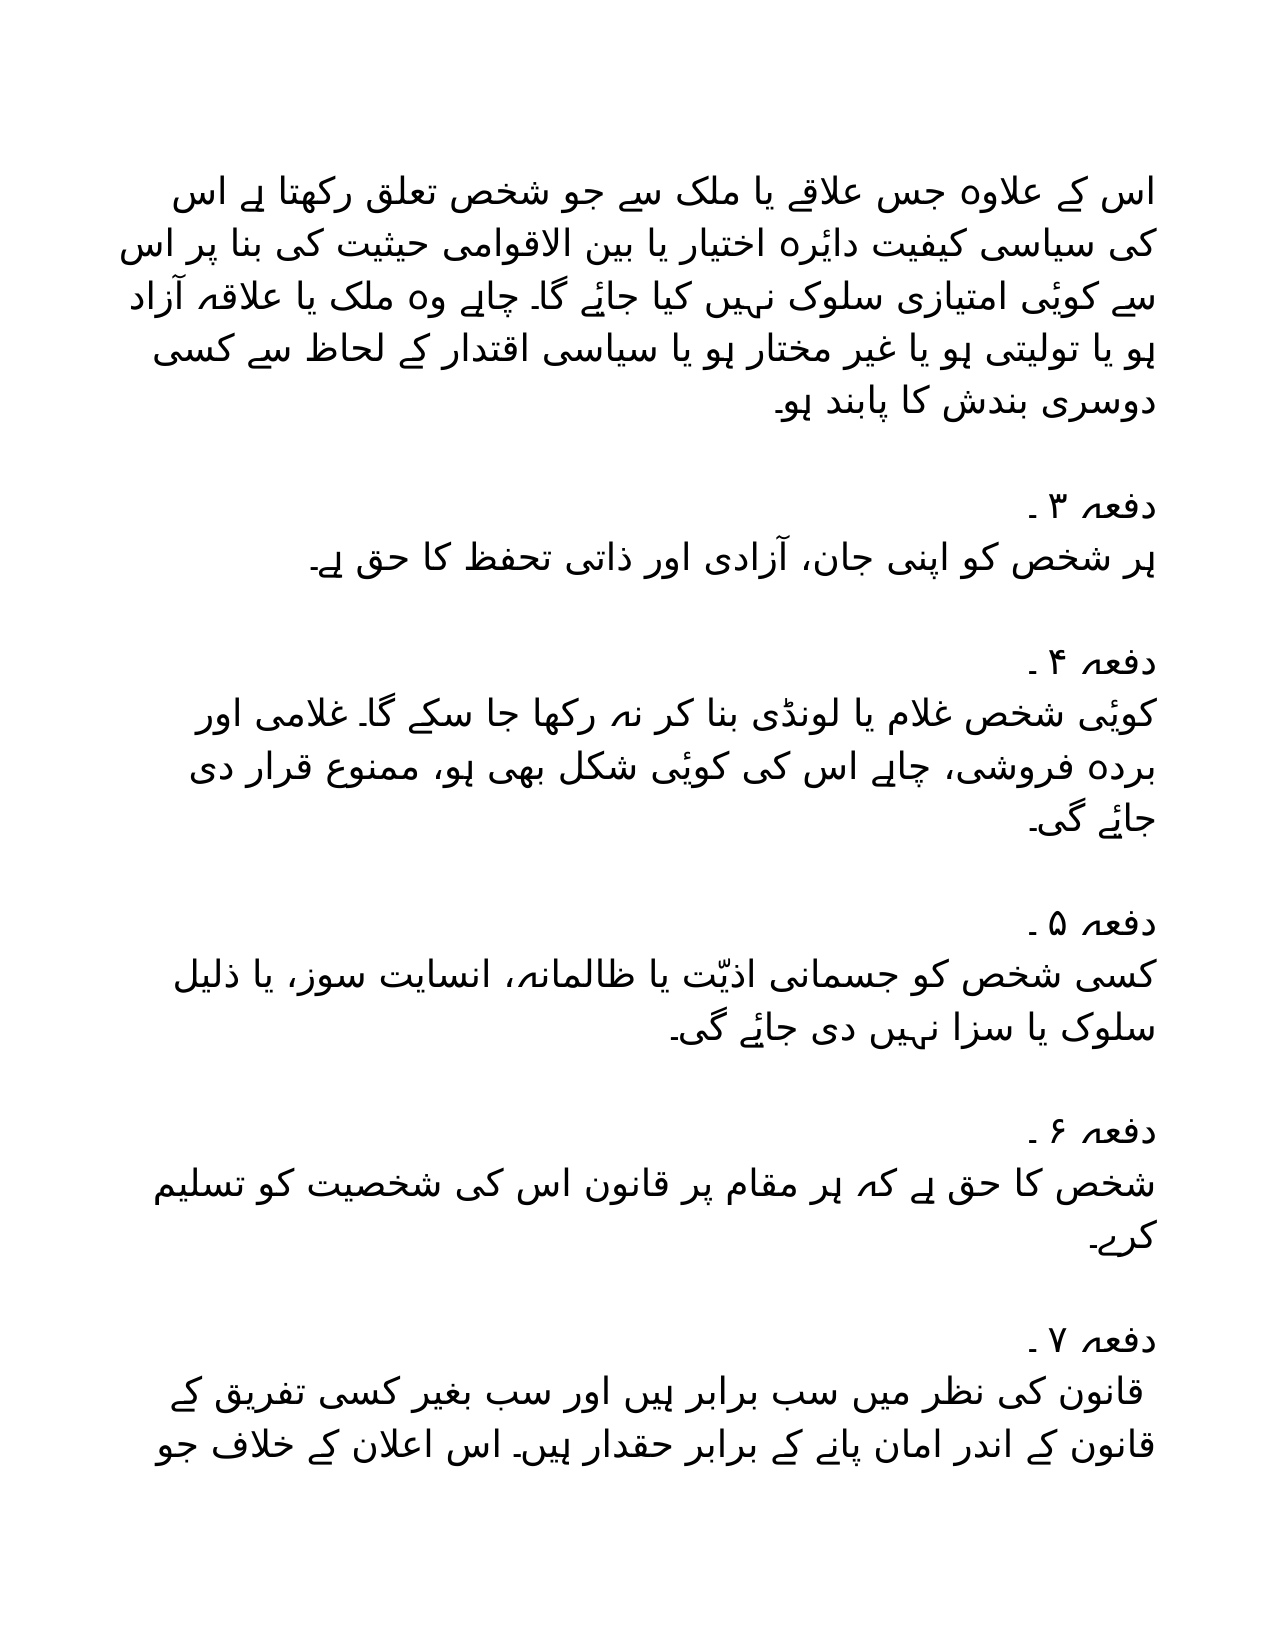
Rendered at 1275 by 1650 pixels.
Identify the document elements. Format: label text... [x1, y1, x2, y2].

text دفعہ ۵ ۔ [118, 901, 1157, 944]
text دفعہ ۳ ۔ [118, 483, 1157, 527]
text شخص کا حق ہے کہ ہر مقام پر قانون اس کی شخصیت کو تسلیم کرے۔ [118, 1161, 1157, 1257]
text ہر شخص کو اپنی جان، آزادی اور ذاتی تحفظ کا حق ہے۔ [118, 536, 1157, 579]
text اس کے علاوہ جس علاقے یا ملک سے جو شخص تعلق رکھتا ہے اس کی سیاسی کیفیت دایٔرہ اختیار یا بین الاقوامی حیثیت کی بنا پر اس سے کویٔی امتیازی سلوک نہیں کیا جایٔے گا۔ چاہے وہ ملک یا علاقہ آزاد ہو یا تولیتی ہو یا غیر مختار ہو یا سیاسی اقتدار کے لحاظ سے کسی دوسری بندش کا پابند ہو۔ [118, 170, 1157, 423]
text دفعہ ۷ ۔ [118, 1318, 1157, 1361]
text دفعہ ۴ ۔ [118, 640, 1157, 683]
text قانون کی نظر میں سب برابر ہیں اور سب بغیر کسی تفریق کے قانون کے اندر امان پانے کے برابر حقدار ہیں۔ اس اعلان کے خلاف جو تفریق کی جایٔے یا تفریق کے لیٔے ترغیب دی جایٔے، اس سے سب برابر کے بچاؤ کے حقدار ہیں۔ [118, 1370, 1157, 1466]
text کویٔی شخص غلام یا لونڈی بنا کر نہ رکھا جا سکے گا۔ غلامی اور بردہ فروشی، چاہے اس کی کویٔی شکل بھی ہو، ممنوع قرار دی جایٔے گی۔ [118, 692, 1157, 840]
text دفعہ ۶ ۔ [118, 1109, 1157, 1153]
text کسی شخص کو جسمانی اذیّت یا ظالمانہ، انسایت سوز، یا ذلیل سلوک یا سزا نہیں دی جایٔے گی۔ [118, 953, 1157, 1049]
